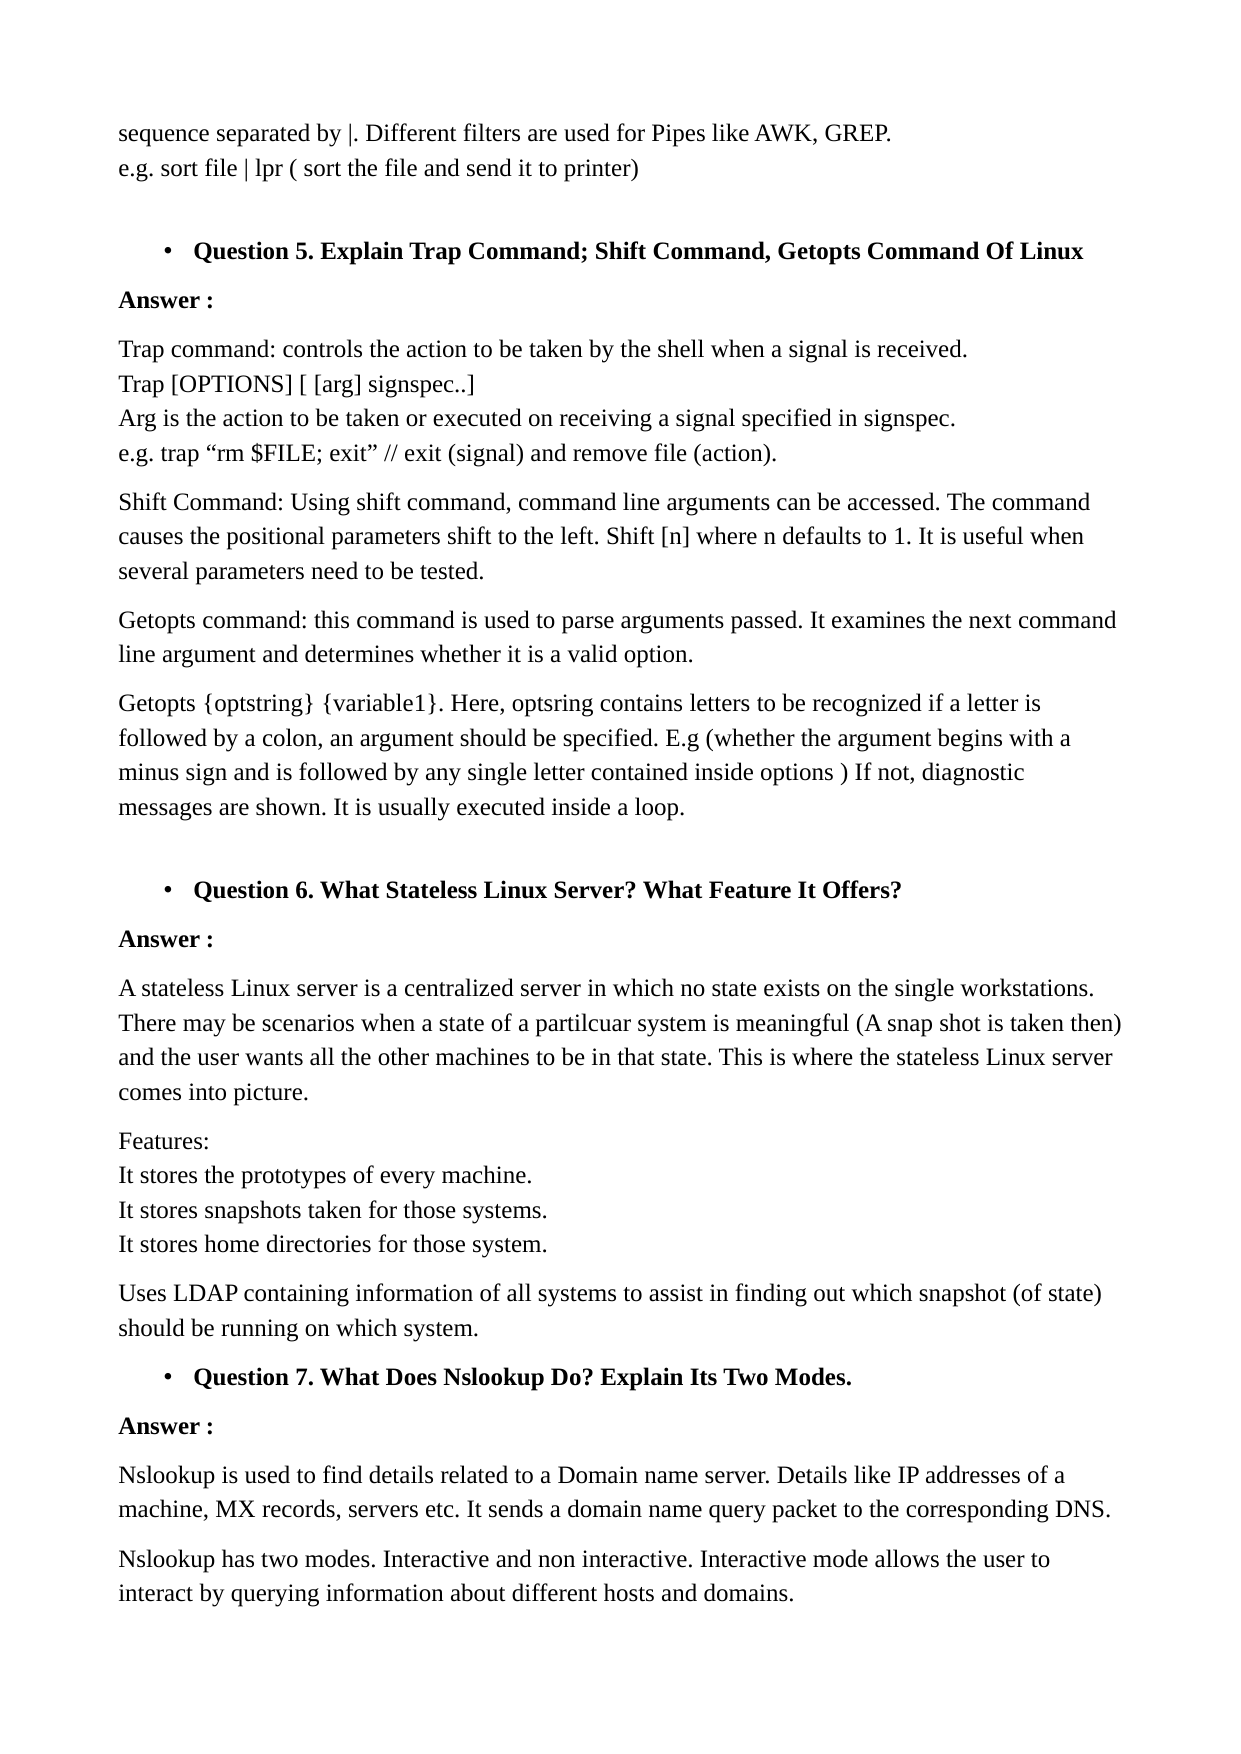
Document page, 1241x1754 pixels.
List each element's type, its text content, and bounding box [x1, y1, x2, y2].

text Trap command: controls the action to be taken by the shell when a signal is received. Trap [OPTIONS] [ [arg] signspec..] Arg is the action to be taken or executed on receiving a signal specified in signspec. e.g. trap “rm $FILE; exit” // exit (signal) and remove file (action). [118, 334, 1122, 466]
text Getopts command: this command is used to parse arguments passed. It examines the next command line argument and determines whether it is a valid option. [118, 605, 1122, 668]
text Answer : [118, 285, 1122, 314]
text Answer : [118, 924, 1122, 953]
text A stateless Linux server is a centralized server in which no state exists on the single workstations. There may be scenarios when a state of a partilcuar system is meaningful (A snap shot is taken then) and the user wants all the other machines to be in that state. This is where the stateless Linux server comes into picture. [118, 973, 1122, 1106]
text Features: It stores the prototypes of every machine. It stores snapshots taken for those systems. It stores home directories for those system. [118, 1126, 1122, 1258]
text Uses LDAP containing information of all systems to assist in finding out which snapshot (of state) should be running on which system. [118, 1278, 1122, 1342]
text sequence separated by |. Different filters are used for Pipes like AWK, GREP. e.g. sort file | lpr ( sort the file and send it to printer) [118, 118, 1122, 181]
text Answer : [118, 1411, 1122, 1440]
list Question 5. Explain Trap Command; Shift Command, Getopts Command Of Linux [164, 236, 1122, 265]
list Question 6. What Stateless Linux Server? What Feature It Offers? [164, 875, 1122, 904]
text Nslookup is used to find details related to a Domain name server. Details like IP addresses of a machine, MX records, servers etc. It sends a domain name query packet to the corresponding DNS. [118, 1460, 1122, 1523]
text Nslookup has two modes. Interactive and non interactive. Interactive mode allows the user to interact by querying information about different hosts and domains. [118, 1544, 1122, 1607]
list Question 7. What Does Nslookup Do? Explain Its Two Modes. [164, 1362, 1122, 1391]
text Getopts {optstring} {variable1}. Here, optsring contains letters to be recognized if a letter is followed by a colon, an argument should be specified. E.g (whether the argument begins with a minus sign and is followed by any single letter contained inside options ) If not, diagnostic messages are shown. It is usually executed inside a loop. [118, 688, 1122, 821]
text Shift Command: Using shift command, command line arguments can be accessed. The command causes the positional parameters shift to the left. Shift [n] where n defaults to 1. It is useful when several parameters need to be tested. [118, 487, 1122, 584]
